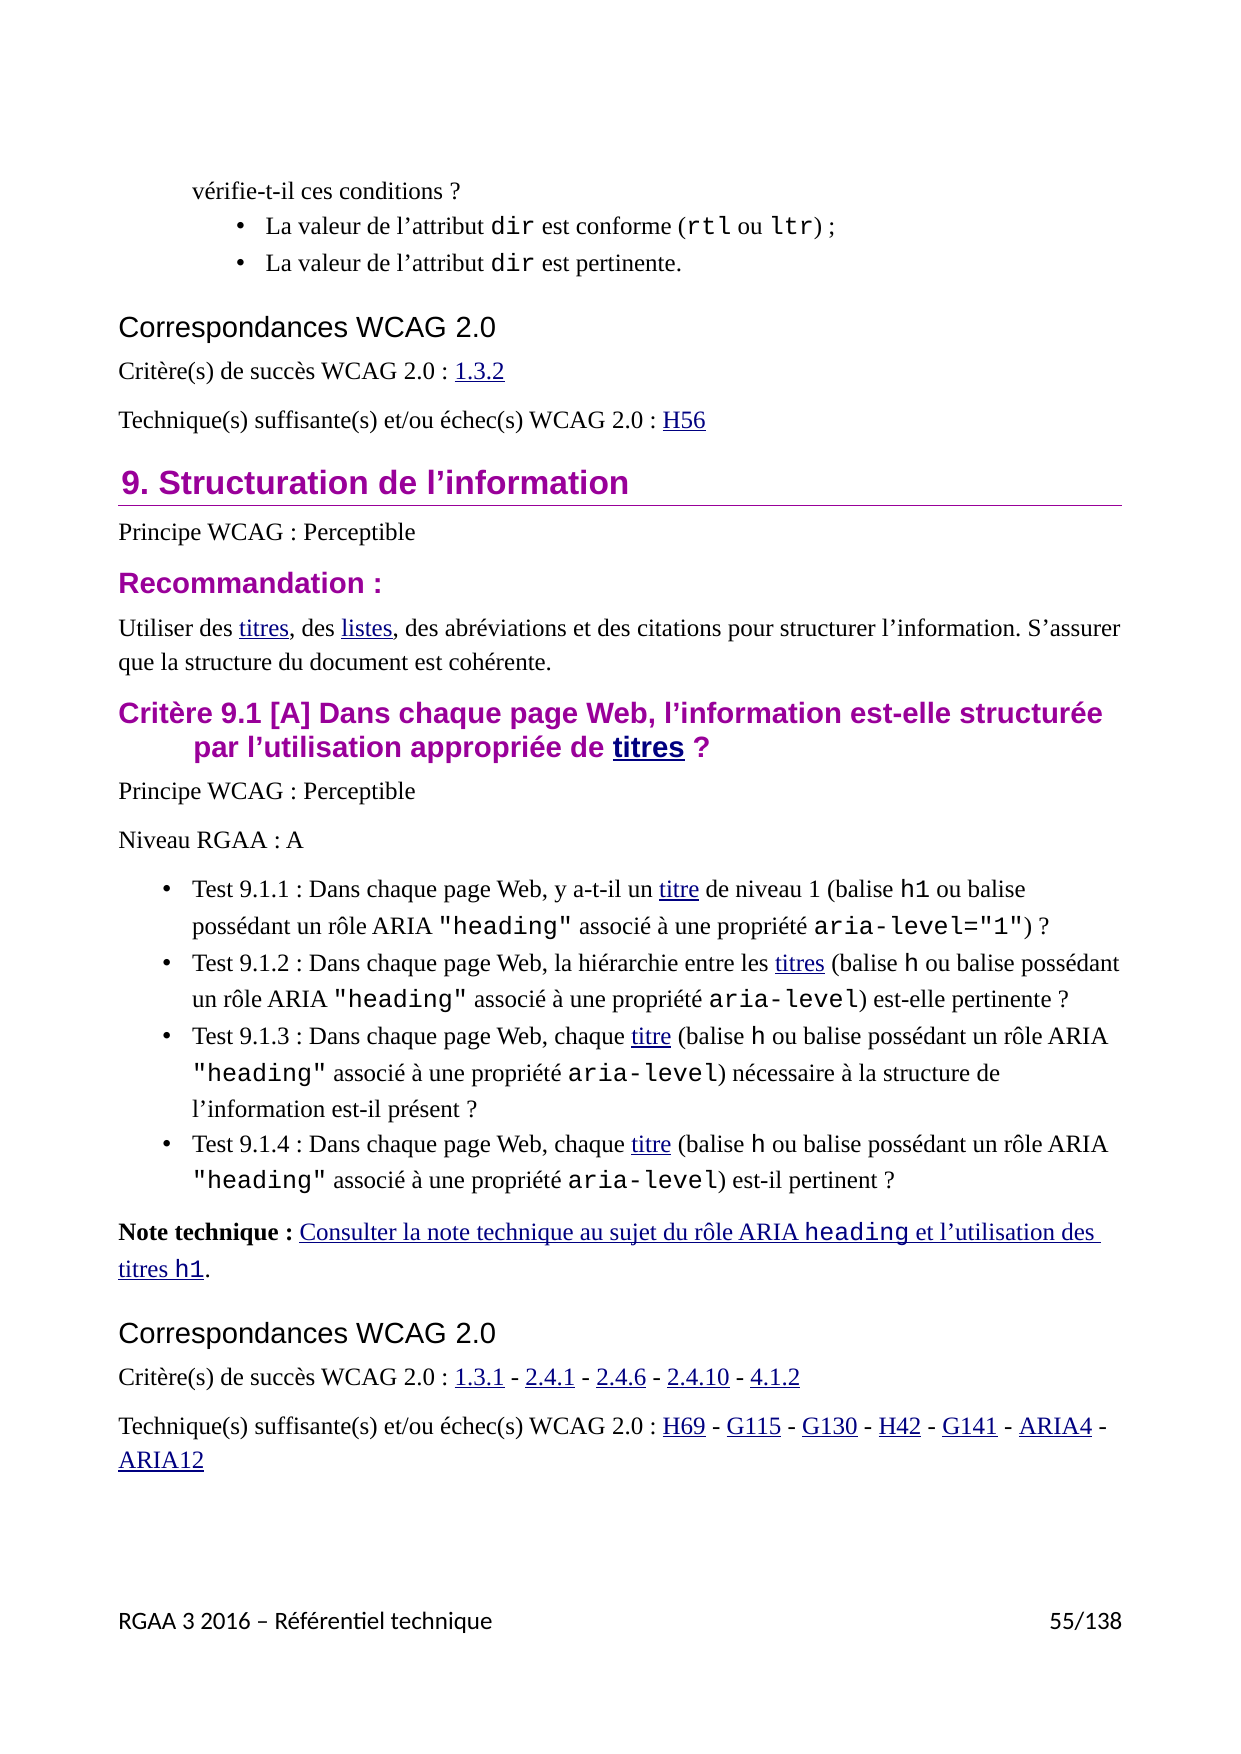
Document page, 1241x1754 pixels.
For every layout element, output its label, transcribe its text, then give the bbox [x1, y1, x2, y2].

text Critère(s) de succès WCAG 2.0 : 1.3.1 - 2.4.1 - 2.4.6 - 2.4.10 - 4.1.2 [118, 1362, 1122, 1390]
subtitle Critère 9.1 [A] Dans chaque page Web, l’information est-elle structurée par l’utilisation appropriée de titres ? [118, 696, 1122, 764]
subtitle Correspondances WCAG 2.0 [118, 1316, 1122, 1349]
list Test 9.1.1 : Dans chaque page Web, y a-t-il un titre de niveau 1 (balise h1 ou balise possédant un rôle ARIA "heading" associé à une propriété aria-level="1") ? [162, 874, 1122, 942]
list Test 9.1.2 : Dans chaque page Web, la hiérarchie entre les titres (balise h ou balise possédant un rôle ARIA "heading" associé à une propriété aria-level) est-elle pertinente ? [162, 948, 1122, 1015]
text Technique(s) suffisante(s) et/ou échec(s) WCAG 2.0 : H56 [118, 405, 1122, 434]
subtitle Correspondances WCAG 2.0 [118, 310, 1122, 343]
text Principe WCAG : Perceptible [118, 776, 1122, 805]
text Utiliser des titres, des listes, des abréviations et des citations pour structurer l’information. S’assurer que la structure du document est cohérente. [118, 613, 1122, 676]
list La valeur de l’attribut dir est pertinente. [236, 248, 1122, 279]
list Test 9.1.4 : Dans chaque page Web, chaque titre (balise h ou balise possédant un rôle ARIA "heading" associé à une propriété aria-level) est-il pertinent ? [162, 1129, 1122, 1196]
text Critère(s) de succès WCAG 2.0 : 1.3.2 [118, 356, 1122, 384]
text Note technique : Consulter la note technique au sujet du rôle ARIA heading et l’utilisation des titres h1. [118, 1217, 1122, 1284]
subtitle 9. Structuration de l’information [118, 460, 1122, 505]
text Technique(s) suffisante(s) et/ou échec(s) WCAG 2.0 : H69 - G115 - G130 - H42 - G141 - ARIA4 - ARIA12 [118, 1411, 1122, 1474]
subtitle Recommandation : [118, 566, 1122, 600]
list vérifie-t-il ces conditions ? [162, 176, 1122, 205]
list Test 9.1.3 : Dans chaque page Web, chaque titre (balise h ou balise possédant un rôle ARIA "heading" associé à une propriété aria-level) nécessaire à la structure de l’information est-il présent ? [162, 1021, 1122, 1123]
list La valeur de l’attribut dir est conforme (rtl ou ltr) ; [236, 211, 1122, 242]
text Niveau RGAA : A [118, 825, 1122, 854]
text Principe WCAG : Perceptible [118, 517, 1122, 546]
